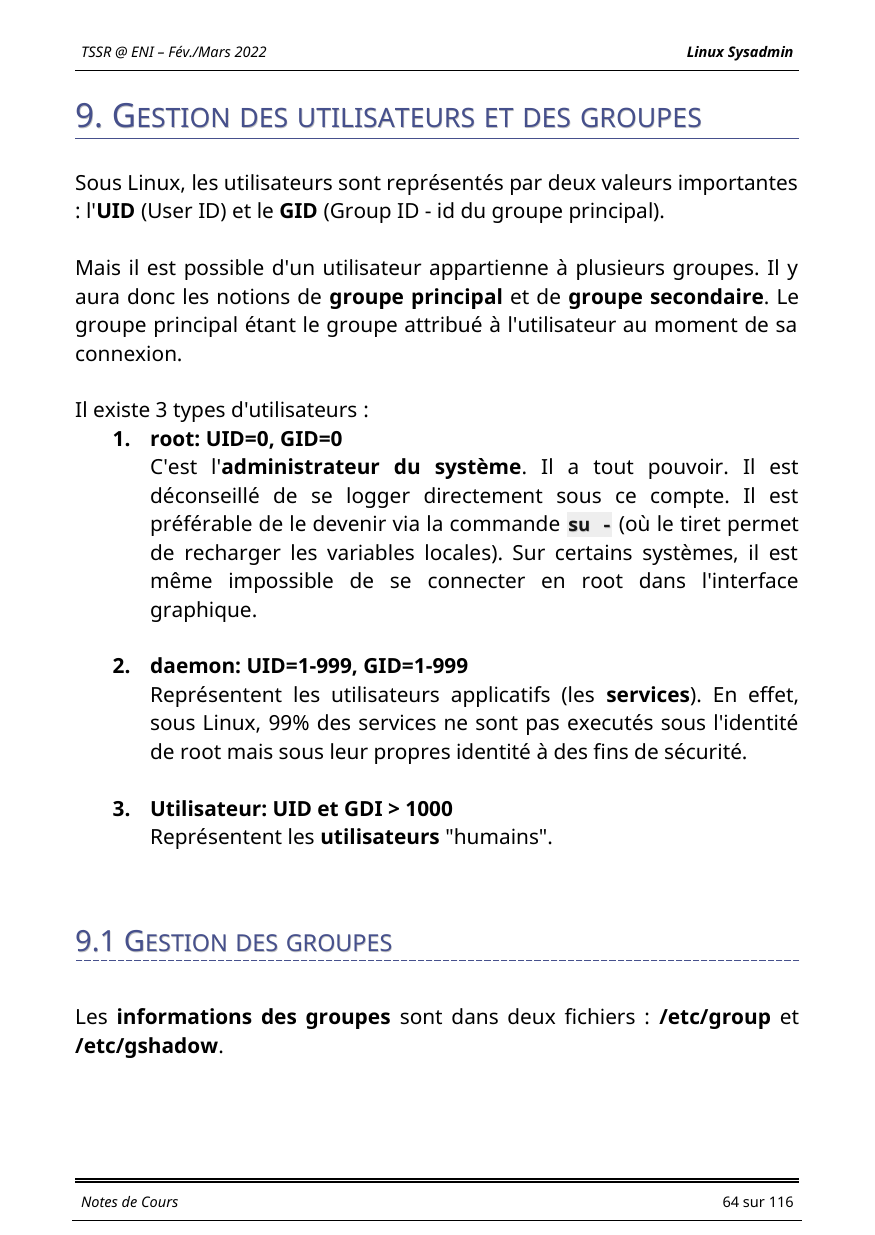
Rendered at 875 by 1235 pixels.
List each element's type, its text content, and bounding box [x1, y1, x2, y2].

text Sous Linux, les utilisateurs sont représentés par deux valeurs importantes : l'UID (User ID) et le GID (Group ID - id du groupe principal). [75, 168, 799, 225]
list root: UID=0, GID=0 [112, 424, 799, 452]
list daemon: UID=1-999, GID=1-999 [112, 652, 799, 680]
text Mais il est possible d'un utilisateur appartienne à plusieurs groupes. Il y aura donc les notions de groupe principal et de groupe secondaire. Le groupe principal étant le groupe attribué à l'utilisateur au moment de sa connexion. [75, 253, 799, 367]
text Il existe 3 types d'utilisateurs : [75, 396, 799, 424]
text 9.1 Gestion des groupes [75, 920, 799, 961]
subtitle 9. Gestion des utilisateurs et des groupes [75, 92, 799, 138]
list Représentent les utilisateurs "humains". [112, 822, 799, 851]
text Les informations des groupes sont dans deux fichiers : /etc/group et /etc/gshadow. [75, 1002, 799, 1059]
list Représentent les utilisateurs applicatifs (les services). En effet, sous Linux, 99% des services ne sont pas executés sous l'identité de root mais sous leur propres identité à des fins de sécurité. [112, 680, 799, 765]
list C'est l'administrateur du système. Il a tout pouvoir. Il est déconseillé de se logger directement sous ce compte. Il est préférable de le devenir via la commande su - (où le tiret permet de recharger les variables locales). Sur certains systèmes, il est même impossible de se connecter en root dans l'interface graphique. [112, 452, 799, 623]
list Utilisateur: UID et GDI > 1000 [112, 794, 799, 822]
